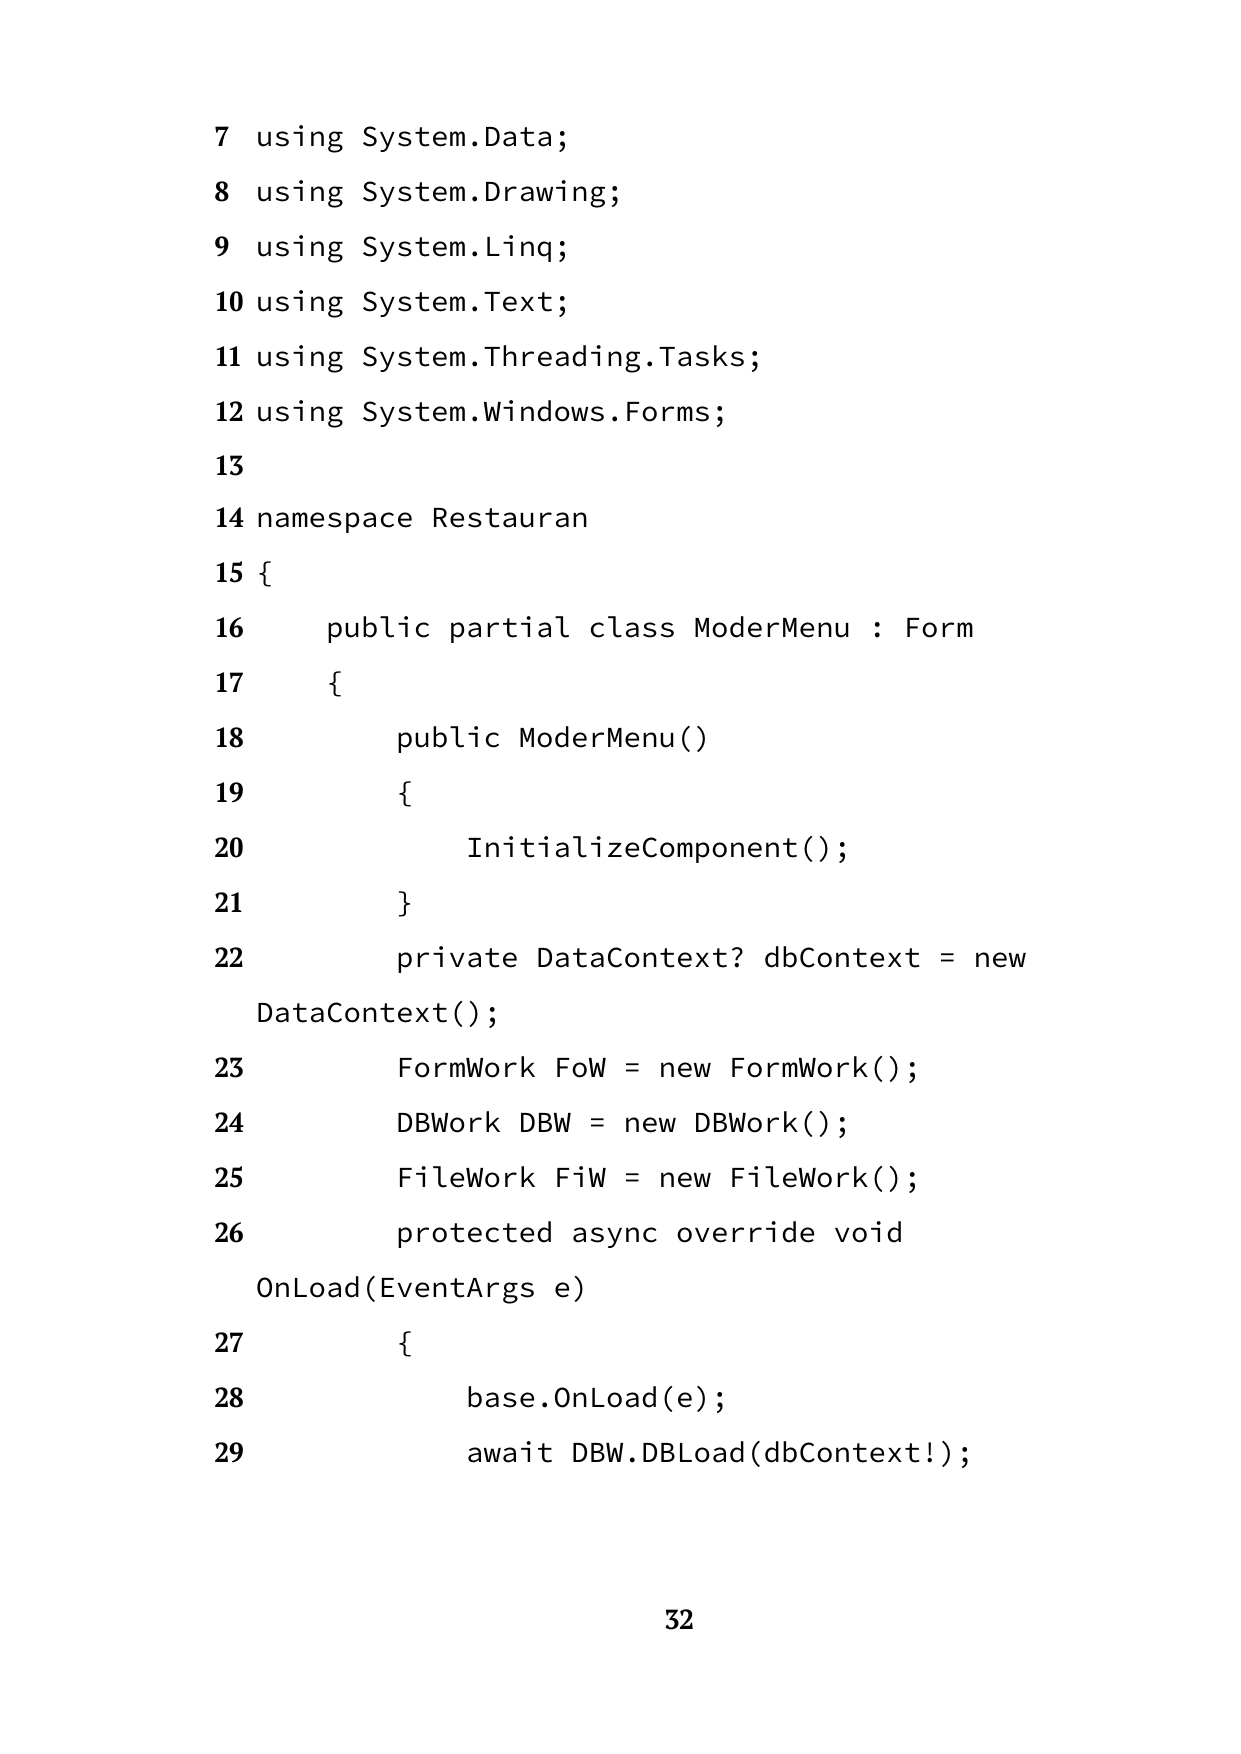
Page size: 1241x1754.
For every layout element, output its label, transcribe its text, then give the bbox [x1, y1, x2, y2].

list FormWork FoW = new FormWork(); [214, 1048, 1181, 1085]
list DBWork DBW = new DBWork(); [214, 1103, 1181, 1140]
list namespace Restauran [214, 498, 1181, 535]
list using System.Text; [214, 283, 1181, 320]
list using System.Data; [214, 118, 1181, 155]
list public partial class ModerMenu : Form [214, 608, 1181, 645]
list public ModerMenu() [214, 718, 1181, 755]
list FileWork FiW = new FileWork(); [214, 1158, 1181, 1195]
list using System.Windows.Forms; [214, 393, 1181, 430]
list { [214, 663, 1181, 700]
list { [214, 773, 1181, 810]
list private DataContext? dbContext = new DataContext(); [214, 938, 1181, 1030]
list } [214, 883, 1181, 920]
list { [214, 1323, 1181, 1360]
list InitializeComponent(); [214, 828, 1181, 865]
list protected async override void OnLoad(EventArgs e) [214, 1213, 1181, 1305]
list using System.Threading.Tasks; [214, 338, 1181, 375]
list { [214, 553, 1181, 590]
list base.OnLoad(e); [214, 1378, 1181, 1415]
list await DBW.DBLoad(dbContext!); [214, 1433, 1181, 1470]
list using System.Linq; [214, 228, 1181, 265]
list using System.Drawing; [214, 173, 1181, 210]
